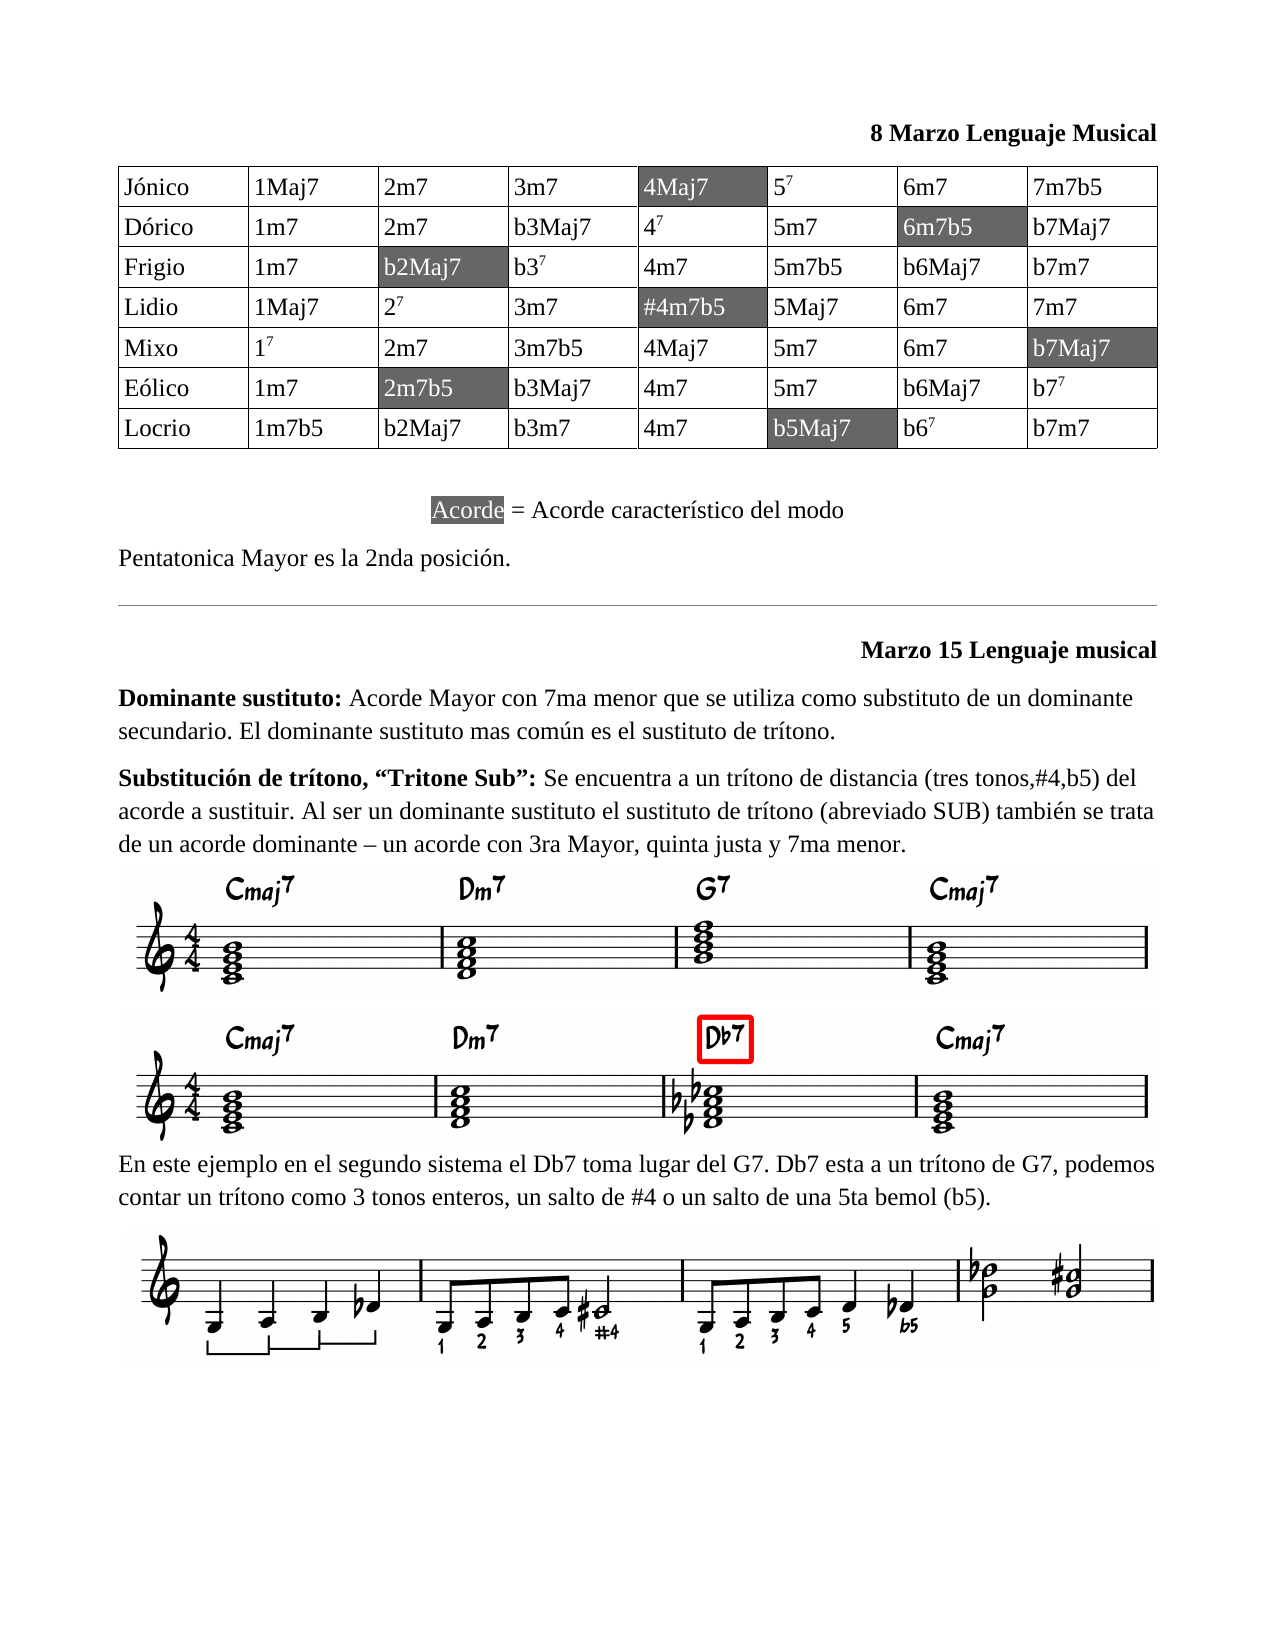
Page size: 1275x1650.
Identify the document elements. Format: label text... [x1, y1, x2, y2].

text Dominante sustituto: Acorde Mayor con 7ma menor que se utiliza como substituto de un dominante secundario. El dominante sustituto mas común es el sustituto de trítono. [118, 683, 1157, 744]
table_header 57 [768, 167, 897, 206]
table_header 2m7 [379, 167, 508, 206]
table_cell 2m7 [379, 328, 508, 367]
table_cell 1m7 [249, 207, 378, 246]
table_cell b3Maj7 [509, 207, 637, 246]
table_cell 1m7 [249, 368, 378, 408]
text Substitución de trítono, “Tritone Sub”: Se encuentra a un trítono de distancia (tres tonos,#4,b5) del acorde a sustituir. Al ser un dominante sustituto el sustituto de trítono (abreviado SUB) también se trata de un acorde dominante – un acorde con 3ra Mayor, quinta justa y 7ma menor. [118, 763, 1157, 858]
table_cell 5m7 [768, 207, 897, 246]
table_cell b7Maj7 [1028, 207, 1157, 246]
table_header 7m7b5 [1028, 167, 1157, 206]
table_cell 6m7b5 [898, 207, 1027, 246]
table_cell 4m7 [639, 409, 767, 448]
table_cell 27 [379, 288, 508, 327]
table_cell b7m7 [1028, 409, 1157, 448]
table_cell 7m7 [1028, 288, 1157, 327]
table_cell b3m7 [509, 409, 637, 448]
table_cell Dórico [119, 207, 248, 246]
table_cell 3m7 [509, 288, 637, 327]
table_cell b67 [898, 409, 1027, 448]
table_cell 5Maj7 [768, 288, 897, 327]
table_cell 4m7 [639, 368, 767, 408]
table_header Jónico [119, 167, 248, 206]
table_cell 1m7 [249, 247, 378, 287]
table_cell Eólico [119, 368, 248, 408]
table_cell Mixo [119, 328, 248, 367]
table_cell #4m7b5 [639, 288, 767, 327]
table_cell 3m7b5 [509, 328, 637, 367]
table_cell 2m7b5 [379, 368, 508, 408]
table_header 3m7 [509, 167, 637, 206]
table_cell b3Maj7 [509, 368, 637, 408]
table_cell Locrio [119, 409, 248, 448]
table_cell 5m7b5 [768, 247, 897, 287]
table_cell b5Maj7 [768, 409, 897, 448]
table_cell b6Maj7 [898, 368, 1027, 408]
table_cell 17 [249, 328, 378, 367]
table_header 6m7 [898, 167, 1027, 206]
table_cell 2m7 [379, 207, 508, 246]
table_cell 47 [639, 207, 767, 246]
text Marzo 15 Lenguaje musical [118, 635, 1157, 664]
table_cell b7m7 [1028, 247, 1157, 287]
table_cell 5m7 [768, 328, 897, 367]
table_cell b6Maj7 [898, 247, 1027, 287]
text En este ejemplo en el segundo sistema el Db7 toma lugar del G7. Db7 esta a un trítono de G7, podemos contar un trítono como 3 tonos enteros, un salto de #4 o un salto de una 5ta bemol (b5). [118, 1149, 1157, 1211]
table_cell 1m7b5 [249, 409, 378, 448]
table_cell 4m7 [639, 247, 767, 287]
table_cell 1Maj7 [249, 288, 378, 327]
table_cell Frigio [119, 247, 248, 287]
table_cell Lidio [119, 288, 248, 327]
table_cell b37 [509, 247, 637, 287]
table_cell 6m7 [898, 328, 1027, 367]
text Pentatonica Mayor es la 2nda posición. [118, 543, 1157, 572]
picture [118, 862, 1157, 1000]
text Acorde = Acorde característico del modo [118, 496, 1157, 524]
table_cell 5m7 [768, 368, 897, 408]
table_cell b77 [1028, 368, 1157, 408]
text 8 Marzo Lenguaje Musical [118, 118, 1157, 147]
table_cell 6m7 [898, 288, 1027, 327]
table_cell 4Maj7 [639, 328, 767, 367]
table_header 1Maj7 [249, 167, 378, 206]
table_cell b7Maj7 [1028, 328, 1157, 367]
table_header 4Maj7 [639, 167, 767, 206]
text [118, 1000, 1157, 1011]
picture [118, 1011, 1157, 1149]
table_cell b2Maj7 [379, 247, 508, 287]
table_cell b2Maj7 [379, 409, 508, 448]
picture [123, 1229, 1163, 1369]
